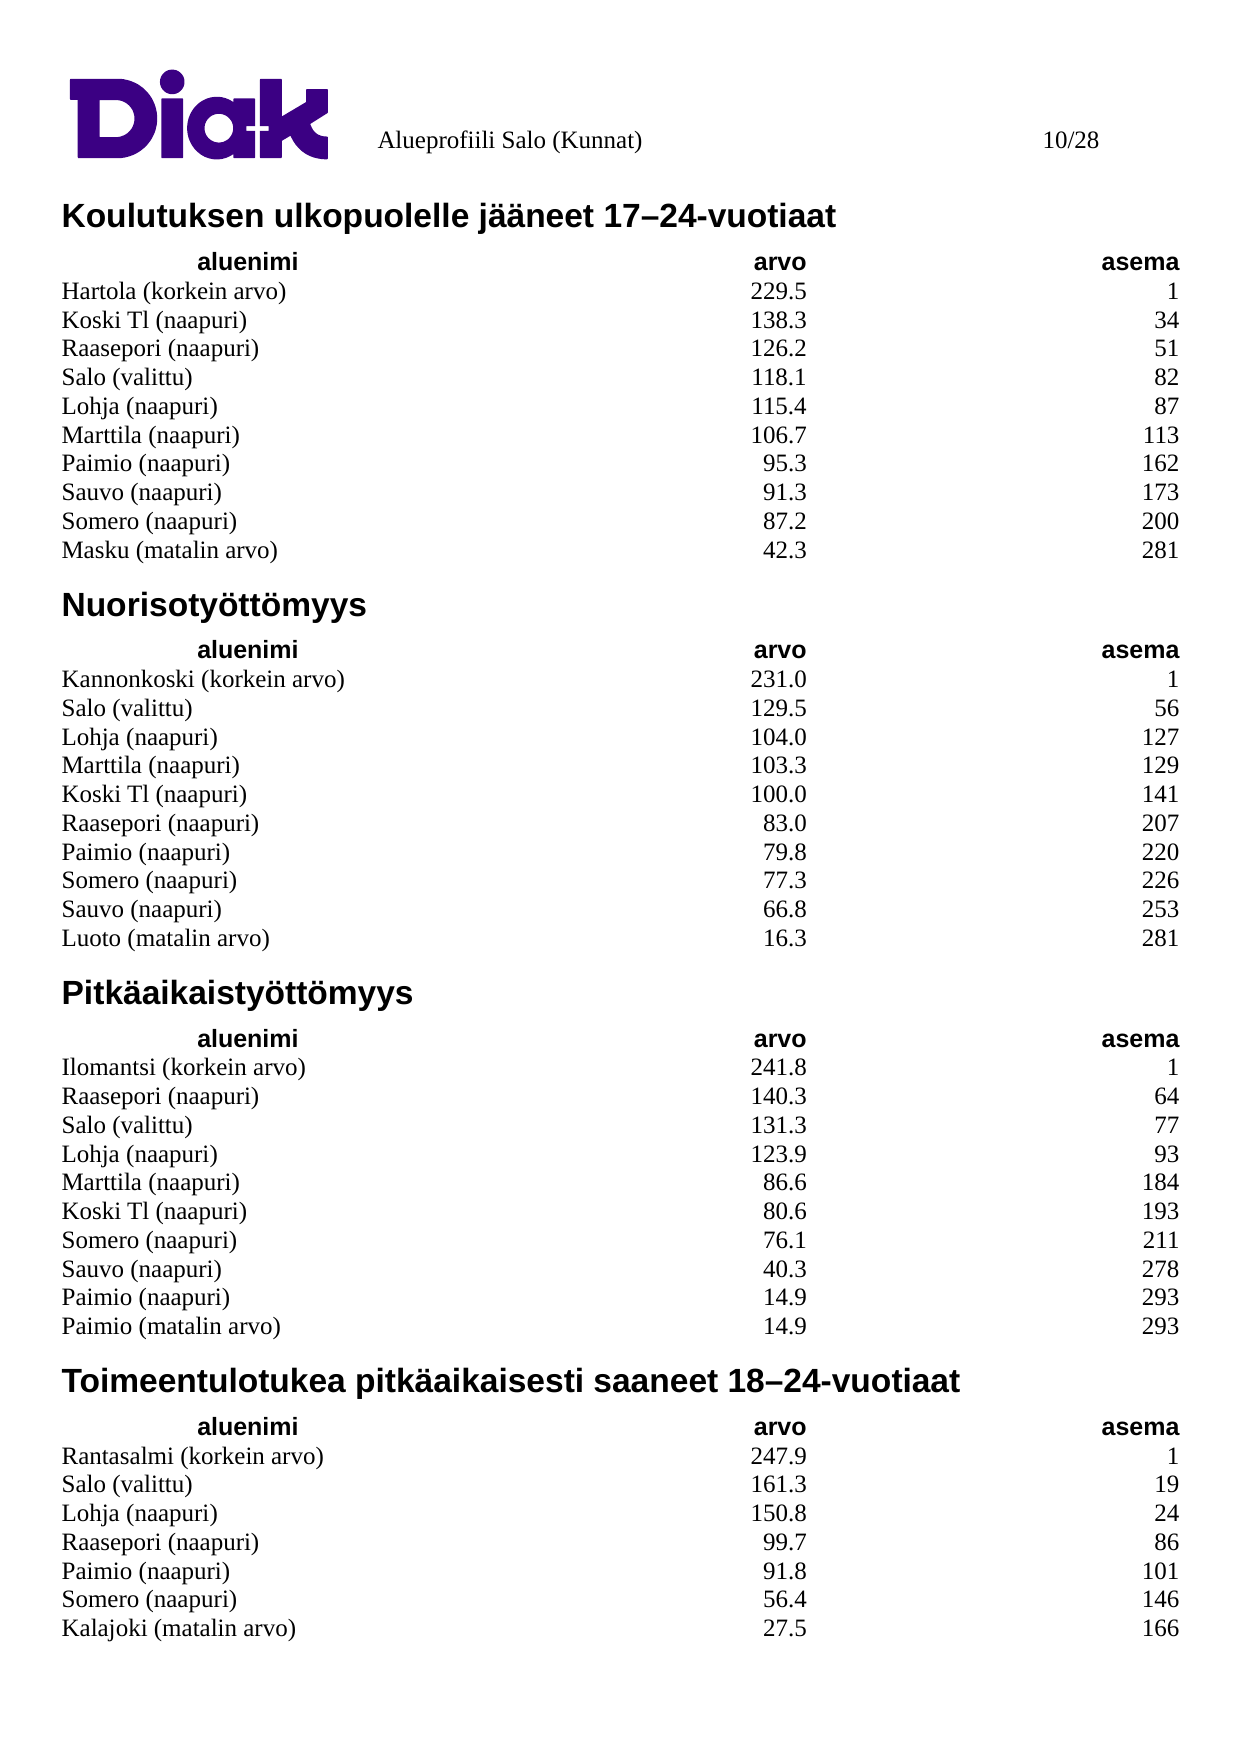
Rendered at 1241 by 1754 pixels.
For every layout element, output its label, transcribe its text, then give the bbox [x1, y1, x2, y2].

table_cell Salo (valittu) [61, 1110, 434, 1139]
table_cell Rantasalmi (korkein arvo) [61, 1441, 434, 1469]
table_cell 231.0 [434, 664, 806, 693]
table_cell 241.8 [434, 1053, 806, 1081]
table_cell 77.3 [434, 866, 806, 894]
table_cell 150.8 [434, 1498, 806, 1527]
table_cell 129 [806, 751, 1179, 779]
table_cell 173 [806, 477, 1179, 506]
table_cell 104.0 [434, 722, 806, 751]
table_cell 220 [806, 837, 1179, 866]
table_cell 34 [806, 305, 1179, 333]
table_cell Paimio (naapuri) [61, 1556, 434, 1584]
table_cell 146 [806, 1585, 1179, 1613]
table_cell 123.9 [434, 1139, 806, 1167]
table_header aluenimi [61, 1024, 434, 1052]
table_cell Koski Tl (naapuri) [61, 779, 434, 808]
table_cell Salo (valittu) [61, 1470, 434, 1498]
table_cell Sauvo (naapuri) [61, 1254, 434, 1282]
table_cell Paimio (naapuri) [61, 1283, 434, 1311]
subtitle Nuorisotyöttömyys [61, 584, 1179, 623]
table_cell 93 [806, 1139, 1179, 1167]
table_cell Salo (valittu) [61, 362, 434, 391]
table_cell 42.3 [434, 535, 806, 563]
table_cell 162 [806, 449, 1179, 477]
table_cell 1 [806, 1053, 1179, 1081]
table_cell Salo (valittu) [61, 693, 434, 722]
table_cell 278 [806, 1254, 1179, 1282]
table_header arvo [434, 636, 806, 664]
table_cell 86 [806, 1527, 1179, 1556]
table_header aluenimi [61, 636, 434, 664]
table_cell 229.5 [434, 276, 806, 305]
table_cell 247.9 [434, 1441, 806, 1469]
table_cell 131.3 [434, 1110, 806, 1139]
table_cell 87 [806, 391, 1179, 420]
table_cell Marttila (naapuri) [61, 751, 434, 779]
table_cell Somero (naapuri) [61, 1585, 434, 1613]
table_cell 76.1 [434, 1225, 806, 1254]
table_cell 56.4 [434, 1585, 806, 1613]
table_cell 40.3 [434, 1254, 806, 1282]
table_cell 184 [806, 1168, 1179, 1196]
table_cell 1 [806, 1441, 1179, 1469]
table_cell 293 [806, 1283, 1179, 1311]
table_cell 207 [806, 808, 1179, 837]
table_cell Marttila (naapuri) [61, 1168, 434, 1196]
subtitle Koulutuksen ulkopuolelle jääneet 17–24-vuotiaat [61, 196, 1179, 235]
table_cell 127 [806, 722, 1179, 751]
table_cell 193 [806, 1196, 1179, 1225]
table_cell Raasepori (naapuri) [61, 1081, 434, 1110]
table_cell 86.6 [434, 1168, 806, 1196]
table_cell Raasepori (naapuri) [61, 808, 434, 837]
table_header asema [806, 1024, 1179, 1052]
table_cell Ilomantsi (korkein arvo) [61, 1053, 434, 1081]
table_cell Sauvo (naapuri) [61, 894, 434, 923]
table_cell Lohja (naapuri) [61, 1498, 434, 1527]
table_header asema [806, 1412, 1179, 1441]
table_cell 24 [806, 1498, 1179, 1527]
table_cell Luoto (matalin arvo) [61, 923, 434, 952]
table_cell 1 [806, 664, 1179, 693]
table_cell Hartola (korkein arvo) [61, 276, 434, 305]
table_cell 166 [806, 1613, 1179, 1642]
table_cell 51 [806, 334, 1179, 362]
table_cell 14.9 [434, 1283, 806, 1311]
table_cell 129.5 [434, 693, 806, 722]
table_cell 80.6 [434, 1196, 806, 1225]
table_header arvo [434, 247, 806, 276]
table_cell Lohja (naapuri) [61, 1139, 434, 1167]
table_cell 83.0 [434, 808, 806, 837]
table_cell 281 [806, 535, 1179, 563]
table_cell 138.3 [434, 305, 806, 333]
table_cell 253 [806, 894, 1179, 923]
table_header asema [806, 247, 1179, 276]
table_cell Lohja (naapuri) [61, 391, 434, 420]
table_header asema [806, 636, 1179, 664]
table_cell Somero (naapuri) [61, 866, 434, 894]
table_cell Koski Tl (naapuri) [61, 305, 434, 333]
table_cell 82 [806, 362, 1179, 391]
table_cell 141 [806, 779, 1179, 808]
table_cell 91.3 [434, 477, 806, 506]
table_cell 64 [806, 1081, 1179, 1110]
table_cell 200 [806, 506, 1179, 535]
table_cell 226 [806, 866, 1179, 894]
table_cell 99.7 [434, 1527, 806, 1556]
table_cell 126.2 [434, 334, 806, 362]
table_cell 27.5 [434, 1613, 806, 1642]
table_header aluenimi [61, 1412, 434, 1441]
table_cell 115.4 [434, 391, 806, 420]
subtitle Pitkäaikaistyöttömyys [61, 973, 1179, 1011]
table_cell 101 [806, 1556, 1179, 1584]
table_cell 281 [806, 923, 1179, 952]
table_cell Kalajoki (matalin arvo) [61, 1613, 434, 1642]
table_cell Raasepori (naapuri) [61, 334, 434, 362]
table_cell 100.0 [434, 779, 806, 808]
table_cell 211 [806, 1225, 1179, 1254]
table_cell Paimio (naapuri) [61, 837, 434, 866]
table_cell 56 [806, 693, 1179, 722]
table_cell 19 [806, 1470, 1179, 1498]
table_cell 140.3 [434, 1081, 806, 1110]
table_cell Marttila (naapuri) [61, 420, 434, 448]
table_cell Lohja (naapuri) [61, 722, 434, 751]
table_cell Raasepori (naapuri) [61, 1527, 434, 1556]
table_header arvo [434, 1412, 806, 1441]
subtitle Toimeentulotukea pitkäaikaisesti saaneet 18–24-vuotiaat [61, 1361, 1179, 1399]
table_cell 66.8 [434, 894, 806, 923]
table_header arvo [434, 1024, 806, 1052]
table_cell 79.8 [434, 837, 806, 866]
table_cell 106.7 [434, 420, 806, 448]
table_cell 95.3 [434, 449, 806, 477]
table_cell Somero (naapuri) [61, 506, 434, 535]
table_cell 91.8 [434, 1556, 806, 1584]
table_cell Masku (matalin arvo) [61, 535, 434, 563]
table_cell 77 [806, 1110, 1179, 1139]
table_cell Somero (naapuri) [61, 1225, 434, 1254]
table_cell Paimio (matalin arvo) [61, 1311, 434, 1340]
table_cell Paimio (naapuri) [61, 449, 434, 477]
table_cell 161.3 [434, 1470, 806, 1498]
table_cell 87.2 [434, 506, 806, 535]
table_cell 1 [806, 276, 1179, 305]
table_cell 118.1 [434, 362, 806, 391]
table_cell 113 [806, 420, 1179, 448]
table_cell 103.3 [434, 751, 806, 779]
table_cell Koski Tl (naapuri) [61, 1196, 434, 1225]
table_cell 14.9 [434, 1311, 806, 1340]
table_cell Kannonkoski (korkein arvo) [61, 664, 434, 693]
table_cell 16.3 [434, 923, 806, 952]
table_header aluenimi [61, 247, 434, 276]
table_cell Sauvo (naapuri) [61, 477, 434, 506]
table_cell 293 [806, 1311, 1179, 1340]
